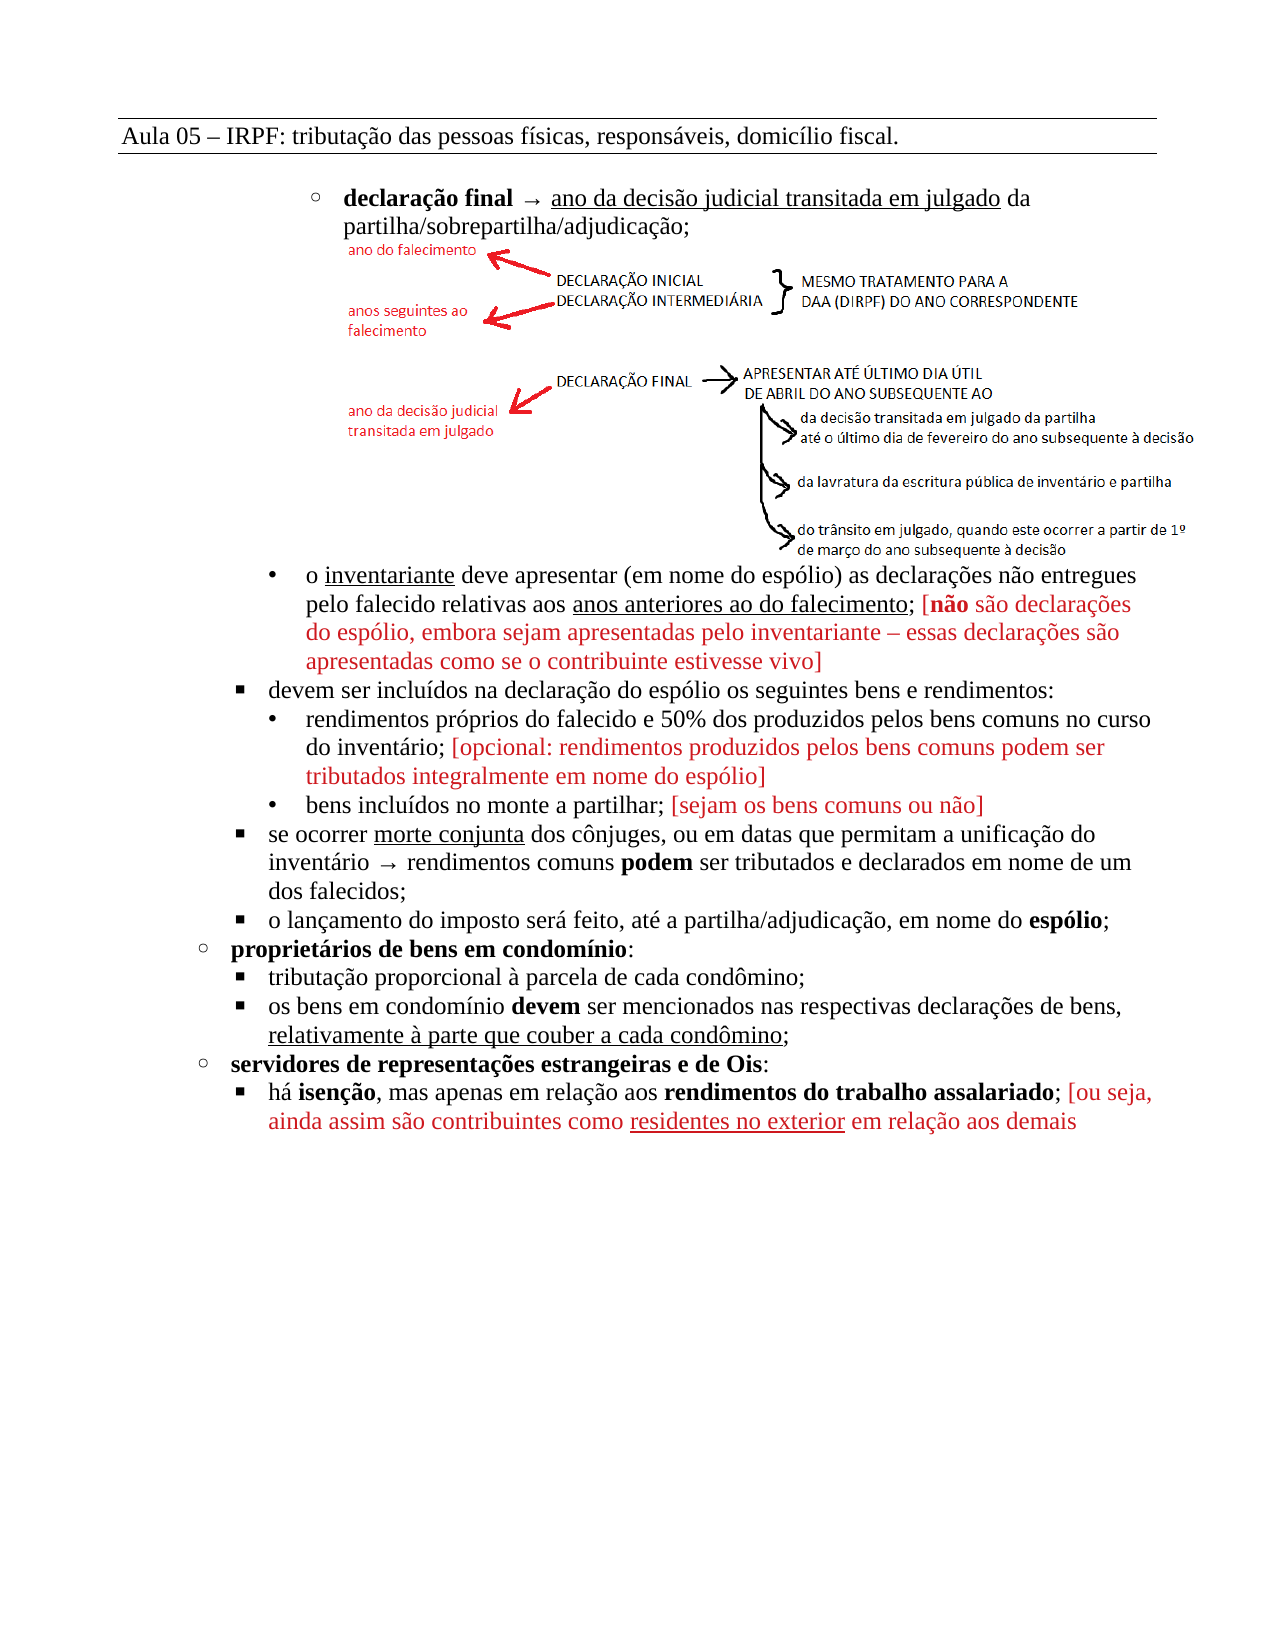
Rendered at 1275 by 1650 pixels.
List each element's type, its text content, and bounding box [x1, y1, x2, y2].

picture [343, 240, 1195, 560]
list proprietários de bens em condomínio: [193, 934, 1157, 962]
list servidores de representações estrangeiras e de Ois: [193, 1049, 1157, 1077]
list o lançamento do imposto será feito, até a partilha/adjudicação, em nome do espólio; [231, 905, 1157, 934]
list há isenção, mas apenas em relação aos rendimentos do trabalho assalariado; [ou seja, ainda assim são contribuintes como residentes no exterior em relação aos demais [231, 1077, 1157, 1135]
list os bens em condomínio devem ser mencionados nas respectivas declarações de bens, relativamente à parte que couber a cada condômino; [231, 991, 1157, 1049]
list tributação proporcional à parcela de cada condômino; [231, 962, 1157, 991]
list bens incluídos no monte a partilhar; [sejam os bens comuns ou não] [268, 790, 1157, 819]
list declaração final → ano da decisão judicial transitada em julgado da partilha/sobrepartilha/adjudicação; [306, 183, 1157, 560]
list rendimentos próprios do falecido e 50% dos produzidos pelos bens comuns no curso do inventário; [opcional: rendimentos produzidos pelos bens comuns podem ser tributados integralmente em nome do espólio] [268, 704, 1157, 790]
list devem ser incluídos na declaração do espólio os seguintes bens e rendimentos: [231, 675, 1157, 704]
list o inventariante deve apresentar (em nome do espólio) as declarações não entregues pelo falecido relativas aos anos anteriores ao do falecimento; [não são declarações do espólio, embora sejam apresentadas pelo inventariante – essas declarações são apresentadas como se o contribuinte estivesse vivo] [268, 560, 1157, 675]
list se ocorrer morte conjunta dos cônjuges, ou em datas que permitam a unificação do inventário → rendimentos comuns podem ser tributados e declarados em nome de um dos falecidos; [231, 819, 1157, 905]
